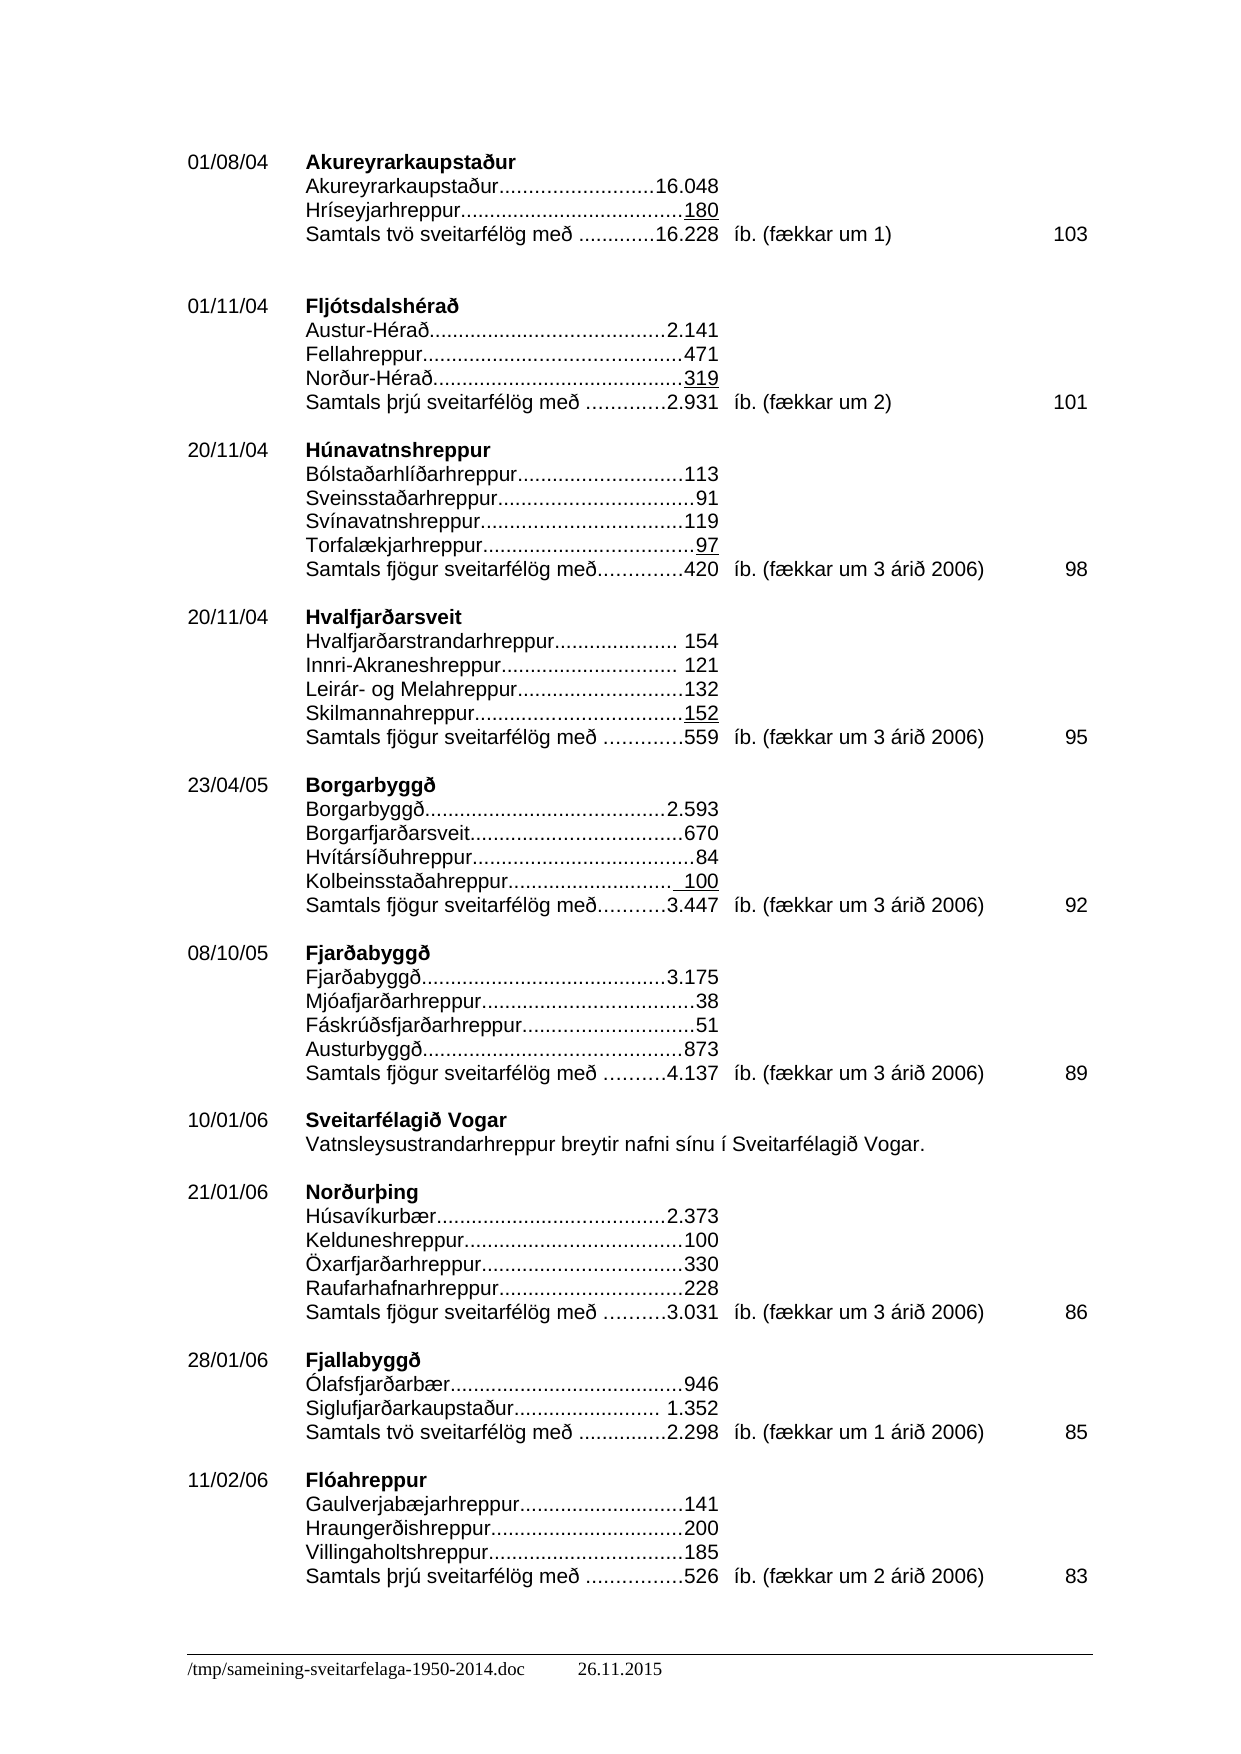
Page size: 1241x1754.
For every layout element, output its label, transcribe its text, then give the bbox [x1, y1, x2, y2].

text Hríseyjarhreppur 180 [187, 198, 1093, 222]
text Hvítársíðuhreppur 84 [305, 845, 1093, 869]
text Hvalfjarðarstrandarhreppur 154 [305, 629, 1093, 653]
text Samtals fjögur sveitarfélög með 3.031 íb. (fækkar um 3 árið 2006) 86 [187, 1300, 1093, 1324]
text 01/11/04 Fljótsdalshérað [187, 294, 1093, 318]
text Austur-Hérað 2.141 [187, 318, 1093, 342]
text 11/02/06 Flóahreppur [187, 1468, 1093, 1492]
text Norður-Hérað 319 [187, 366, 1093, 389]
text Skilmannahreppur 152 [305, 701, 1093, 725]
text Samtals tvö sveitarfélög með 2.298 íb. (fækkar um 1 árið 2006) 85 [187, 1420, 1093, 1444]
text Kolbeinsstaðahreppur 100 [305, 869, 1093, 893]
text Svínavatnshreppur 119 [305, 509, 1093, 533]
text 01/08/04 Akureyrarkaupstaður [187, 150, 1093, 174]
text 10/01/06 Sveitarfélagið Vogar Vatnsleysustrandarhreppur breytir nafni sínu í Sveitarfélagið Vogar. [187, 1108, 1093, 1156]
text Samtals þrjú sveitarfélög með 2.931 íb. (fækkar um 2) 101 [187, 389, 1093, 413]
text Hraungerðishreppur 200 [187, 1516, 1093, 1539]
text Innri-Akraneshreppur 121 [305, 653, 1093, 677]
text Borgarbyggð 2.593 [305, 797, 1093, 821]
text Fjarðabyggð 3.175 Mjóafjarðarhreppur 38 Fáskrúðsfjarðarhreppur 51 Austurbyggð 873 [187, 964, 1093, 1060]
text Gaulverjabæjarhreppur 141 [187, 1492, 1093, 1516]
text Bólstaðarhlíðarhreppur 113 [305, 461, 1093, 485]
text 08/10/05 Fjarðabyggð [187, 941, 1093, 964]
text Samtals fjögur sveitarfélög með 3.447 íb. (fækkar um 3 árið 2006) 92 [305, 893, 1093, 917]
text Borgarfjarðarsveit 670 [305, 821, 1093, 845]
text Samtals fjögur sveitarfélög með 420 íb. (fækkar um 3 árið 2006) 98 [305, 557, 1093, 581]
text Sveinsstaðarhreppur 91 [305, 485, 1093, 509]
text 20/11/04 Húnavatnshreppur [187, 437, 1093, 461]
text Akureyrarkaupstaður 16.048 [187, 174, 1093, 198]
text Leirár- og Melahreppur 132 [305, 677, 1093, 701]
text Samtals fjögur sveitarfélög með 4.137 íb. (fækkar um 3 árið 2006) 89 [187, 1060, 1093, 1084]
text 21/01/06 Norðurþing [187, 1180, 1093, 1204]
text Ólafsfjarðarbær 946 [187, 1372, 1093, 1396]
text 20/11/04 Hvalfjarðarsveit [187, 605, 1093, 629]
text 28/01/06 Fjallabyggð [187, 1348, 1093, 1372]
text Samtals þrjú sveitarfélög með 526 íb. (fækkar um 2 árið 2006) 83 [187, 1563, 1093, 1587]
text Samtals fjögur sveitarfélög með 559 íb. (fækkar um 3 árið 2006) 95 [305, 725, 1093, 749]
text 23/04/05 Borgarbyggð [187, 773, 1093, 797]
text Villingaholtshreppur 185 [187, 1539, 1093, 1563]
text Fellahreppur 471 [187, 342, 1093, 366]
text Samtals tvö sveitarfélög með 16.228 íb. (fækkar um 1) 103 [187, 222, 1093, 246]
text Siglufjarðarkaupstaður 1.352 [187, 1396, 1093, 1420]
text Húsavíkurbær 2.373 Kelduneshreppur 100 Öxarfjarðarhreppur 330 Raufarhafnarhreppur 228 [187, 1204, 1093, 1300]
text Torfalækjarhreppur 97 [305, 533, 1093, 557]
